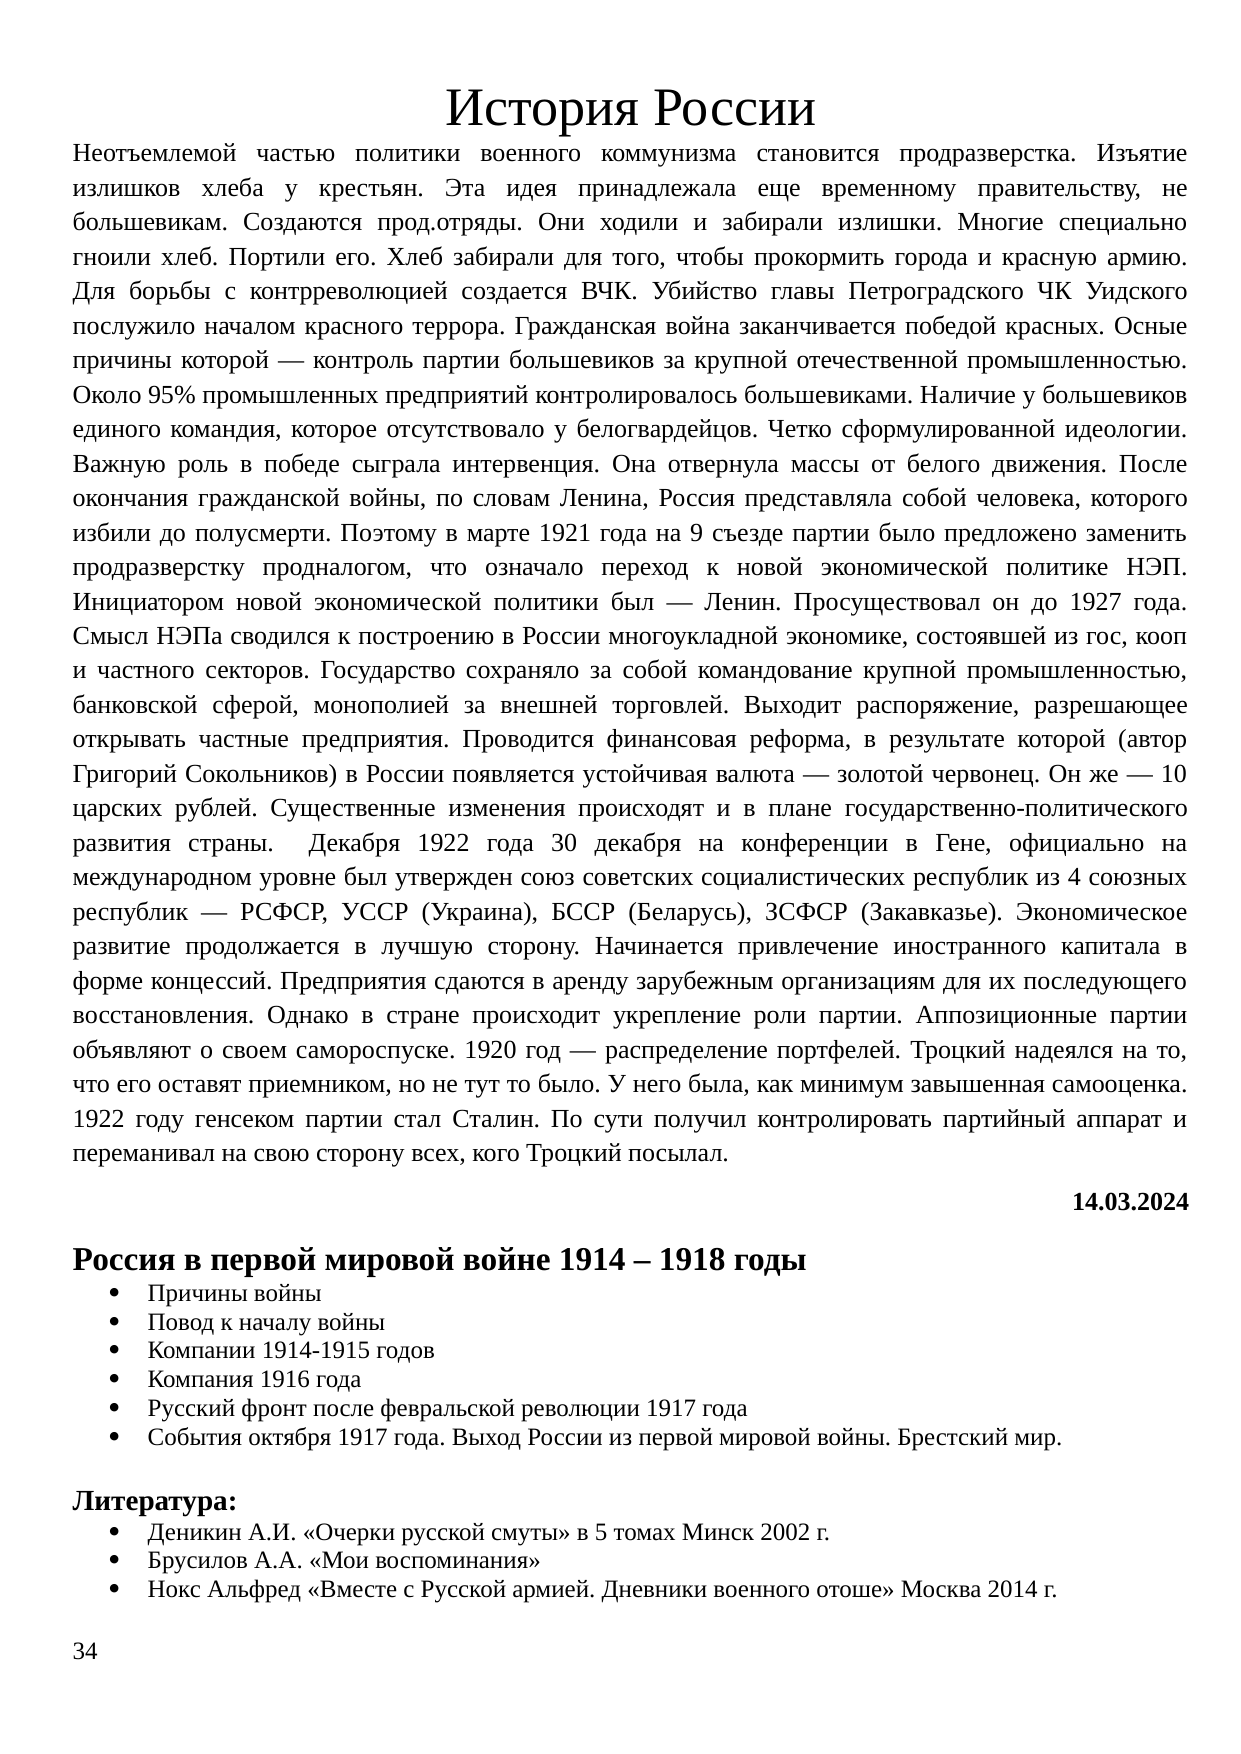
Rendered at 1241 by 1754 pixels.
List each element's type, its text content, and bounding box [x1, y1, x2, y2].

list Компании 1914-1915 годов [110, 1335, 1189, 1364]
list Повод к началу войны [110, 1307, 1189, 1335]
text Неотъемлемой частью политики военного коммунизма становится продразверстка. Изъятие излишков хлеба у крестьян. Эта идея принадлежала еще временному правительству, не большевикам. Создаются прод.отряды. Они ходили и забирали излишки. Многие специально гноили хлеб. Портили его. Хлеб забирали для того, чтобы прокормить города и красную армию. Для борьбы с контрреволюцией создается ВЧК. Убийство главы Петроградского ЧК Уидского послужило началом красного террора. Гражданская война заканчивается победой красных. Осные причины которой — контроль партии большевиков за крупной отечественной промышленностью. Около 95% промышленных предприятий контролировалось большевиками. Наличие у большевиков единого командия, которое отсутствовало у белогвардейцов. Четко сформулированной идеологии. Важную роль в победе сыграла интервенция. Она отвернула массы от белого движения. После окончания гражданской войны, по словам Ленина, Россия представляла собой человека, которого избили до полусмерти. Поэтому в марте 1921 года на 9 съезде партии было предложено заменить продразверстку продналогом, что означало переход к новой экономической политике НЭП. Инициатором новой экономической политики был — Ленин. Просуществовал он до 1927 года. Смысл НЭПа сводился к построению в России многоукладной экономике, состоявшей из гос, кооп и частного секторов. Государство сохраняло за собой командование крупной промышленностью, банковской сферой, монополией за внешней торговлей. Выходит распоряжение, разрешающее открывать частные предприятия. Проводится финансовая реформа, в результате которой (автор Григорий Сокольников) в России появляется устойчивая валюта — золотой червонец. Он же — 10 царских рублей. Существенные изменения происходят и в плане государственно-политического развития страны. Декабря 1922 года 30 декабря на конференции в Гене, официально на международном уровне был утвержден союз советских социалистических республик из 4 союзных республик — РСФСР, УССР (Украина), БССР (Беларусь), ЗСФСР (Закавказье). Экономическое развитие продолжается в лучшую сторону. Начинается привлечение иностранного капитала в форме концессий. Предприятия сдаются в аренду зарубежным организациям для их последующего восстановления. Однако в стране происходит укрепление роли партии. Аппозиционные партии объявляют о своем самороспуске. 1920 год — распределение портфелей. Троцкий надеялся на то, что его оставят приемником, но не тут то было. У него была, как минимум завышенная самооценка. 1922 году генсеком партии стал Сталин. По сути получил контролировать партийный аппарат и переманивал на свою сторону всех, кого Троцкий посылал. [72, 137, 1189, 1167]
subtitle Литература: [72, 1483, 1189, 1517]
list Брусилов А.А. «Мои воспоминания» [110, 1546, 1189, 1574]
subtitle Россия в первой мировой войне 1914 – 1918 годы [72, 1239, 1189, 1278]
text 14.03.2024 [72, 1186, 1189, 1216]
list Нокс Альфред «Вместе с Русской армией. Дневники военного отоше» Москва 2014 г. [110, 1574, 1189, 1603]
list Русский фронт после февральской революции 1917 года [110, 1393, 1189, 1422]
list Причины войны [110, 1278, 1189, 1307]
list Компания 1916 года [110, 1364, 1189, 1393]
list События октября 1917 года. Выход России из первой мировой войны. Брестский мир. [110, 1422, 1189, 1450]
list Деникин А.И. «Очерки русской смуты» в 5 томах Минск 2002 г. [110, 1517, 1189, 1546]
